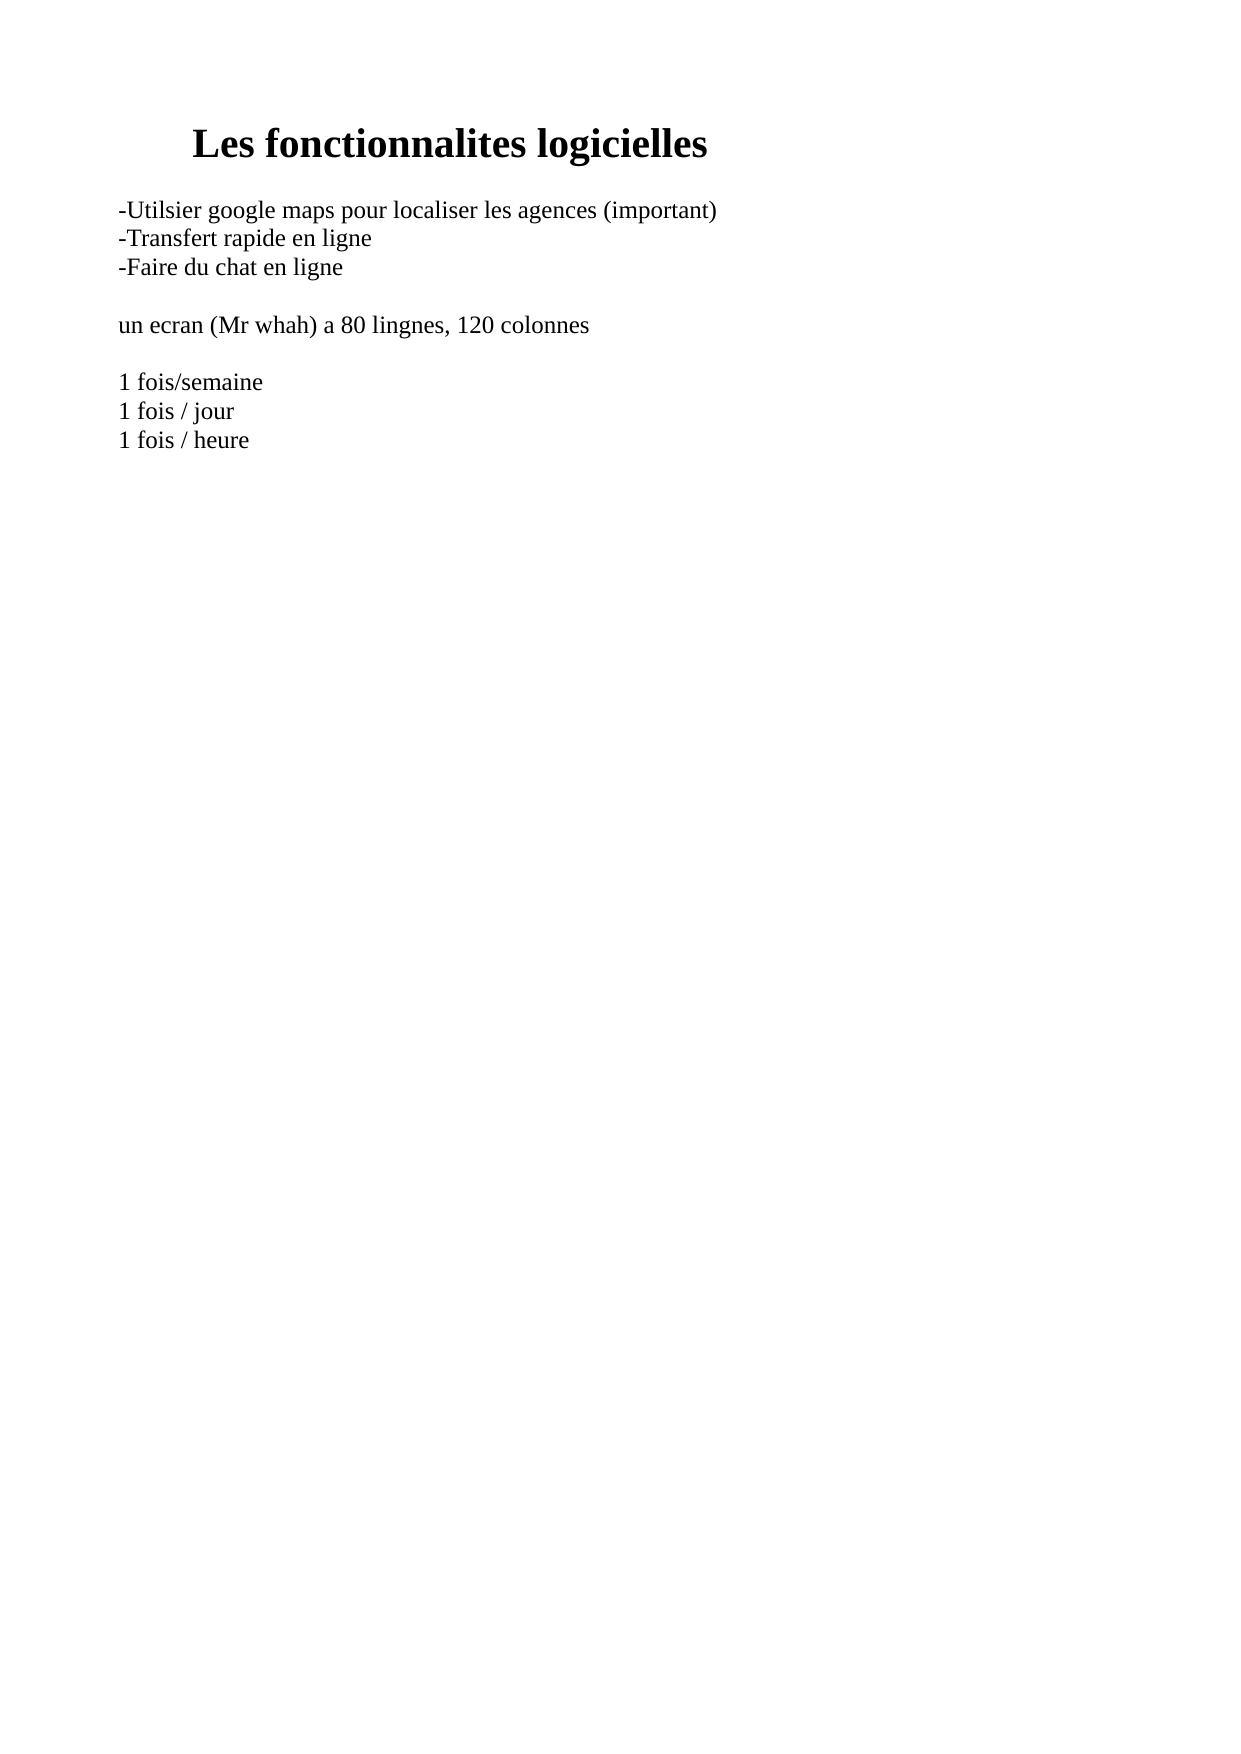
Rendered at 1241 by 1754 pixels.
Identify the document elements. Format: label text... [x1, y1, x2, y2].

text -Transfert rapide en ligne [118, 223, 1122, 252]
text -Faire du chat en ligne [118, 252, 1122, 281]
text 1 fois/semaine [118, 367, 1122, 396]
text 1 fois / jour [118, 396, 1122, 425]
text un ecran (Mr whah) a 80 lingnes, 120 colonnes [118, 310, 1122, 338]
text Les fonctionnalites logicielles [118, 118, 1122, 166]
text 1 fois / heure [118, 425, 1122, 453]
text -Utilsier google maps pour localiser les agences (important) [118, 195, 1122, 223]
